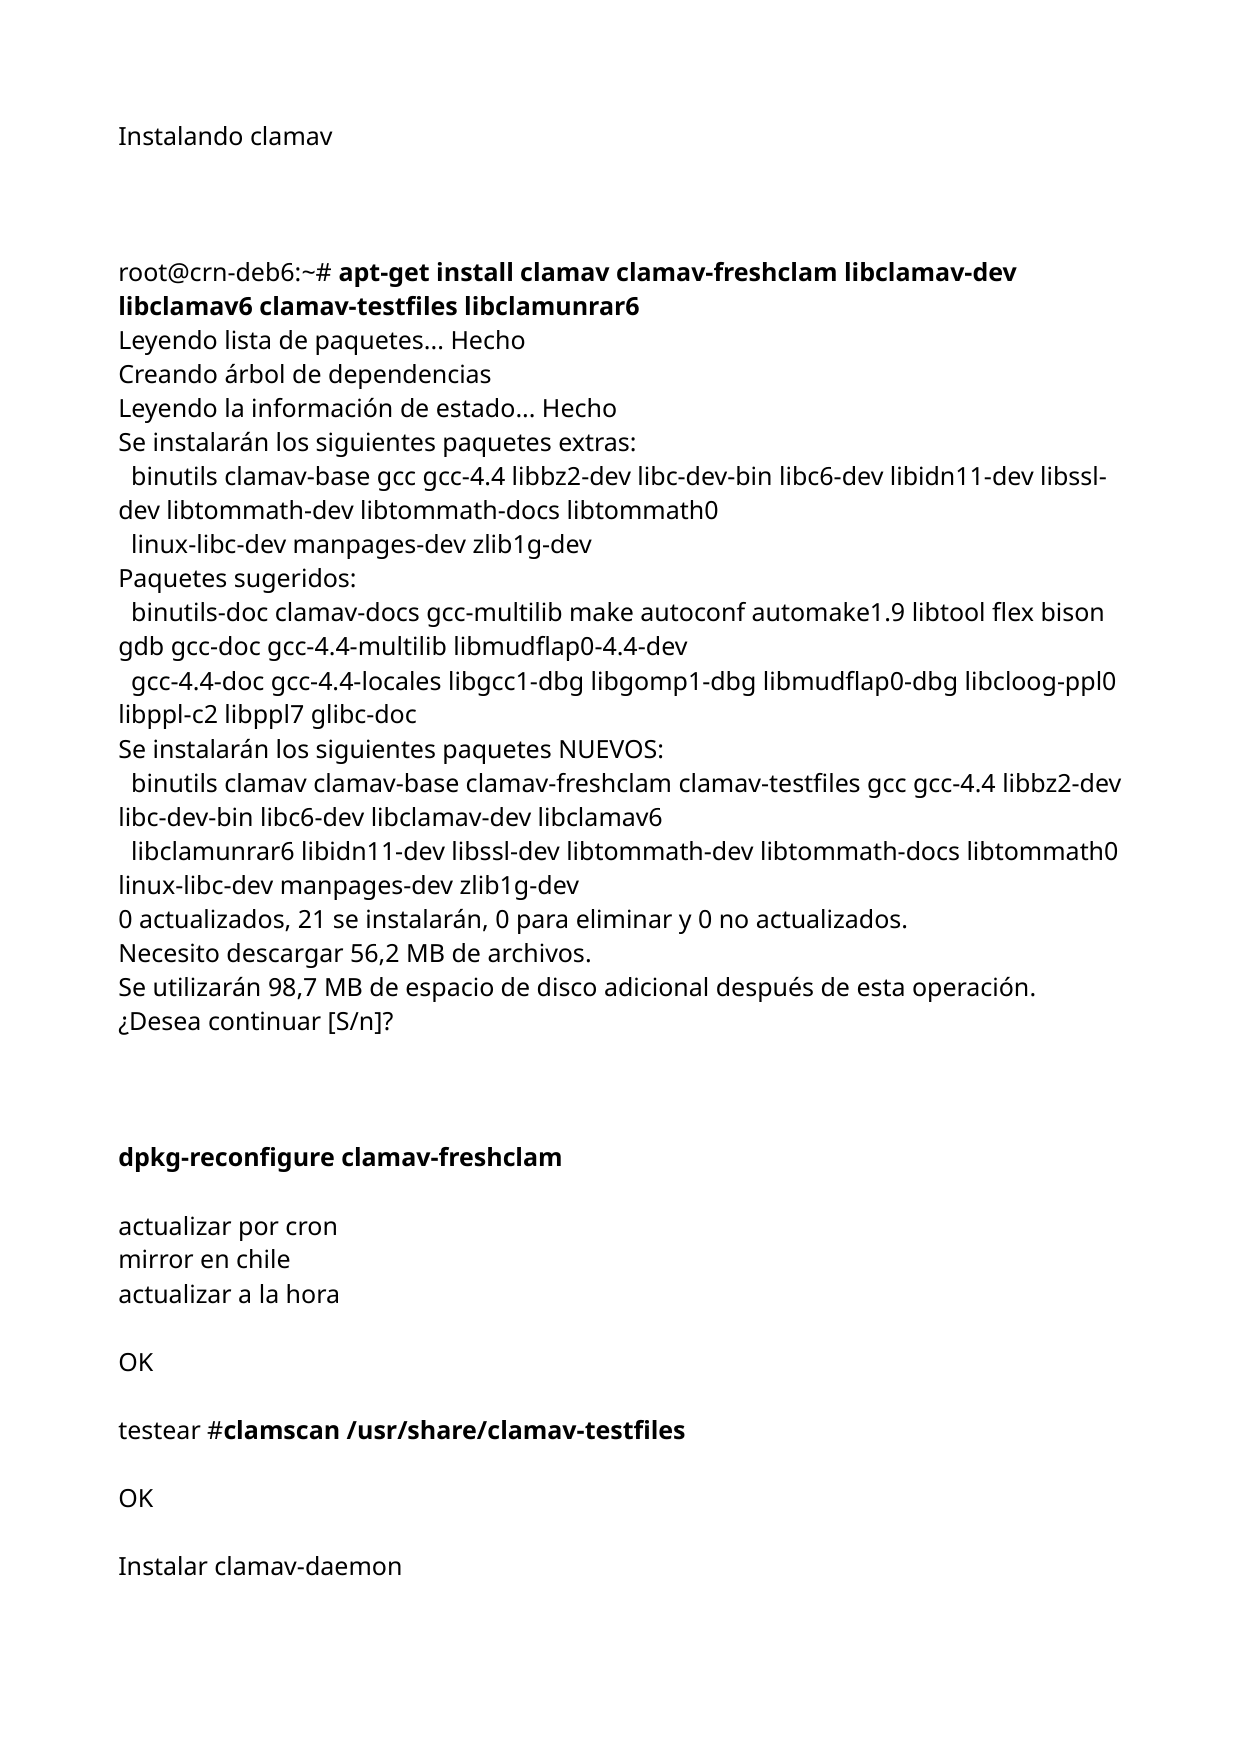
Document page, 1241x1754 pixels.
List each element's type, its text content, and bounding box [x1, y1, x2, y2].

text Leyendo la información de estado... Hecho [118, 391, 1122, 425]
text Se instalarán los siguientes paquetes NUEVOS: [118, 731, 1122, 765]
text linux-libc-dev manpages-dev zlib1g-dev [118, 527, 1122, 561]
text actualizar a la hora [118, 1276, 1122, 1310]
text libclamunrar6 libidn11-dev libssl-dev libtommath-dev libtommath-docs libtommath0 linux-libc-dev manpages-dev zlib1g-dev [118, 833, 1122, 902]
text Necesito descargar 56,2 MB de archivos. [118, 936, 1122, 970]
text Leyendo lista de paquetes... Hecho [118, 322, 1122, 357]
text Instalar clamav-daemon [118, 1549, 1122, 1583]
text gcc-4.4-doc gcc-4.4-locales libgcc1-dbg libgomp1-dbg libmudflap0-dbg libcloog-ppl0 libppl-c2 libppl7 glibc-doc [118, 663, 1122, 731]
text Paquetes sugeridos: [118, 561, 1122, 595]
text actualizar por cron [118, 1208, 1122, 1242]
text Creando árbol de dependencias [118, 357, 1122, 391]
text Se utilizarán 98,7 MB de espacio de disco adicional después de esta operación. [118, 970, 1122, 1004]
text OK [118, 1344, 1122, 1378]
text dpkg-reconfigure clamav-freshclam [118, 1140, 1122, 1174]
text root@crn-deb6:~# apt-get install clamav clamav-freshclam libclamav-dev libclamav6 clamav-testfiles libclamunrar6 [118, 254, 1122, 322]
text ¿Desea continuar [S/n]? [118, 1004, 1122, 1038]
text OK [118, 1481, 1122, 1515]
text binutils-doc clamav-docs gcc-multilib make autoconf automake1.9 libtool flex bison gdb gcc-doc gcc-4.4-multilib libmudflap0-4.4-dev [118, 595, 1122, 663]
text binutils clamav-base gcc gcc-4.4 libbz2-dev libc-dev-bin libc6-dev libidn11-dev libssl-dev libtommath-dev libtommath-docs libtommath0 [118, 459, 1122, 527]
text 0 actualizados, 21 se instalarán, 0 para eliminar y 0 no actualizados. [118, 902, 1122, 936]
text binutils clamav clamav-base clamav-freshclam clamav-testfiles gcc gcc-4.4 libbz2-dev libc-dev-bin libc6-dev libclamav-dev libclamav6 [118, 765, 1122, 833]
text testear #clamscan /usr/share/clamav-testfiles [118, 1412, 1122, 1447]
text mirror en chile [118, 1242, 1122, 1276]
text Se instalarán los siguientes paquetes extras: [118, 425, 1122, 459]
text Instalando clamav [118, 118, 1122, 152]
